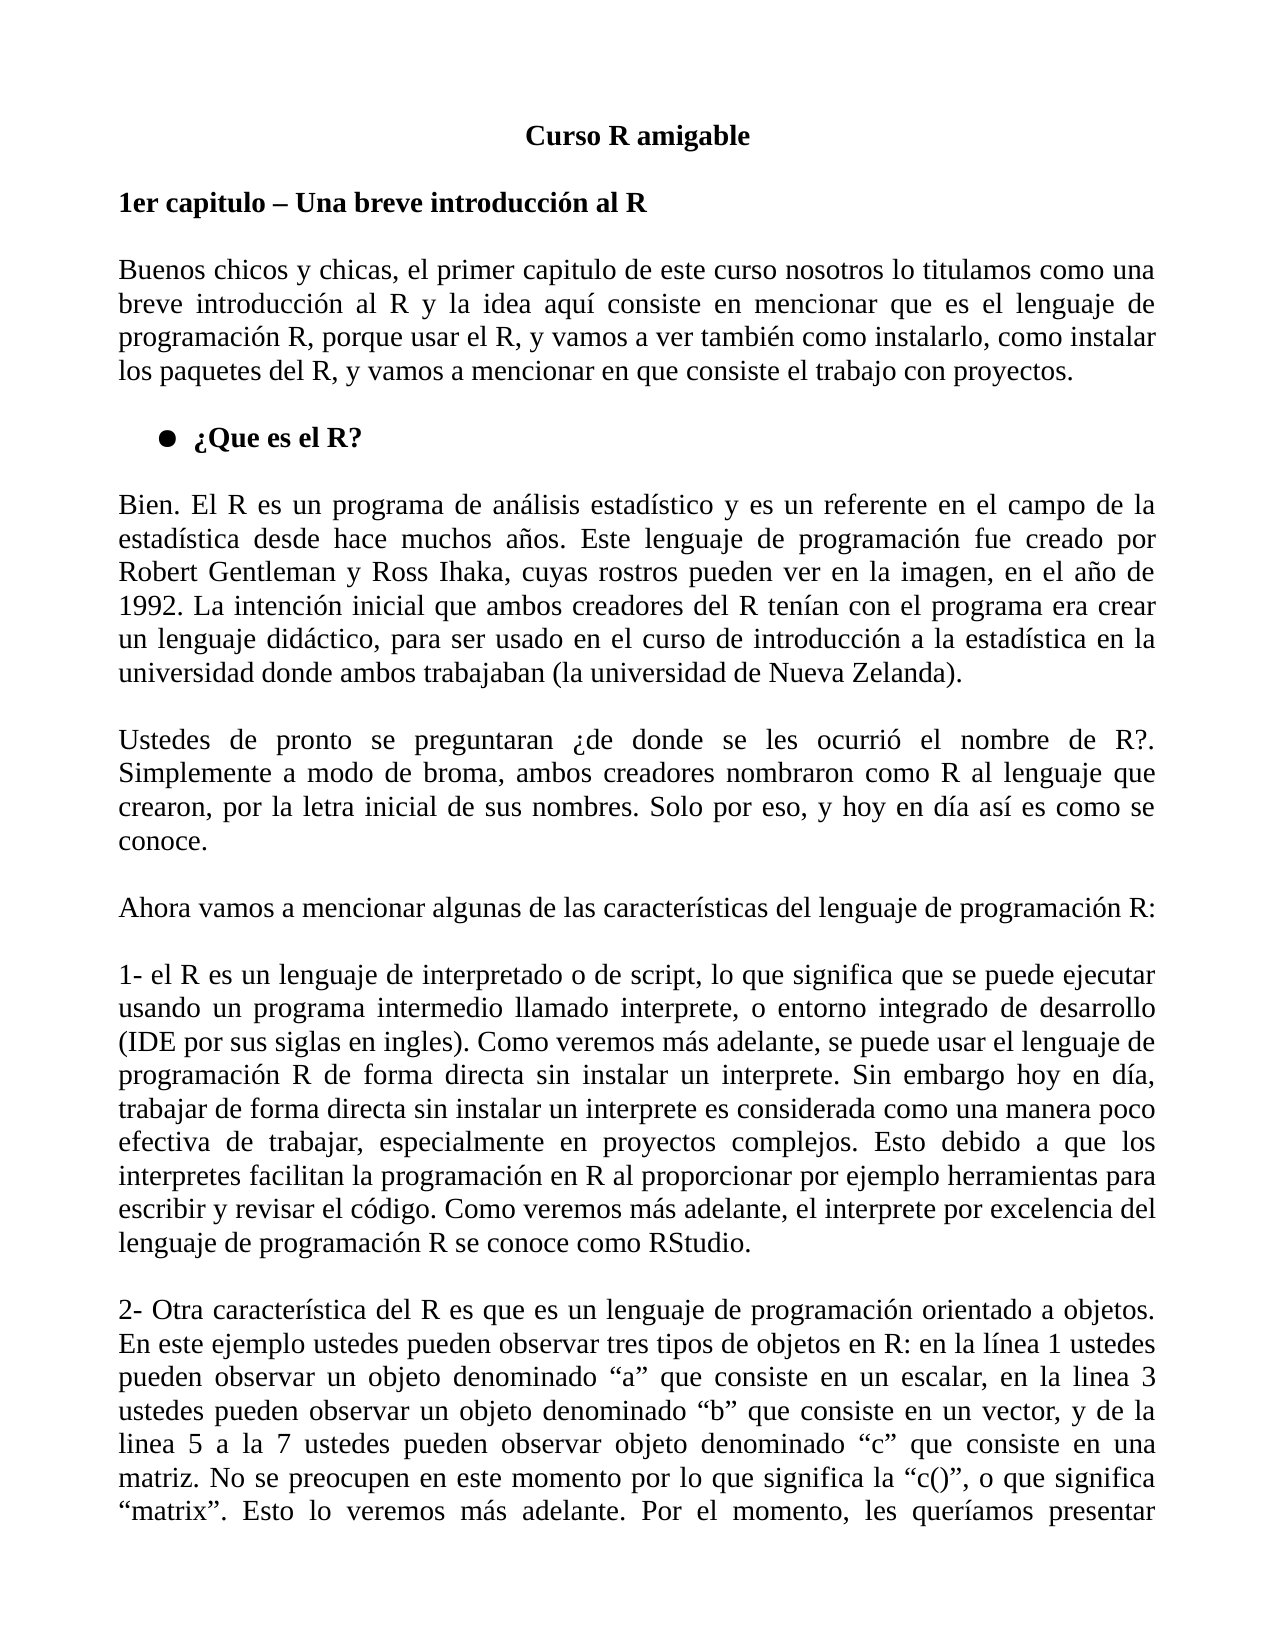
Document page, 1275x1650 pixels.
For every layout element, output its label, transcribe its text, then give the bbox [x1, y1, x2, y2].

text Buenos chicos y chicas, el primer capitulo de este curso nosotros lo titulamos como una breve introducción al R y la idea aquí consiste en mencionar que es el lenguaje de programación R, porque usar el R, y vamos a ver también como instalarlo, como instalar los paquetes del R, y vamos a mencionar en que consiste el trabajo con proyectos. [118, 252, 1157, 386]
text Ahora vamos a mencionar algunas de las características del lenguaje de programación R: [118, 890, 1157, 923]
text Curso R amigable [118, 118, 1157, 152]
text 1- el R es un lenguaje de interpretado o de script, lo que significa que se puede ejecutar usando un programa intermedio llamado interprete, o entorno integrado de desarrollo (IDE por sus siglas en ingles). Como veremos más adelante, se puede usar el lenguaje de programación R de forma directa sin instalar un interprete. Sin embargo hoy en día, trabajar de forma directa sin instalar un interprete es considerada como una manera poco efectiva de trabajar, especialmente en proyectos complejos. Esto debido a que los interpretes facilitan la programación en R al proporcionar por ejemplo herramientas para escribir y revisar el código. Como veremos más adelante, el interprete por excelencia del lenguaje de programación R se conoce como RStudio. [118, 957, 1157, 1259]
text Ustedes de pronto se preguntaran ¿de donde se les ocurrió el nombre de R?. Simplemente a modo de broma, ambos creadores nombraron como R al lenguaje que crearon, por la letra inicial de sus nombres. Solo por eso, y hoy en día así es como se conoce. [118, 722, 1157, 856]
text Bien. El R es un programa de análisis estadístico y es un referente en el campo de la estadística desde hace muchos años. Este lenguaje de programación fue creado por Robert Gentleman y Ross Ihaka, cuyas rostros pueden ver en la imagen, en el año de 1992. La intención inicial que ambos creadores del R tenían con el programa era crear un lenguaje didáctico, para ser usado en el curso de introducción a la estadística en la universidad donde ambos trabajaban (la universidad de Nueva Zelanda). [118, 487, 1157, 688]
list ¿Que es el R? [156, 420, 1157, 454]
text 1er capitulo – Una breve introducción al R [118, 185, 1157, 219]
text 2- Otra característica del R es que es un lenguaje de programación orientado a objetos. En este ejemplo ustedes pueden observar tres tipos de objetos en R: en la línea 1 ustedes pueden observar un objeto denominado “a” que consiste en un escalar, en la linea 3 ustedes pueden observar un objeto denominado “b” que consiste en un vector, y de la linea 5 a la 7 ustedes pueden observar objeto denominado “c” que consiste en una matriz. No se preocupen en este momento por lo que significa la “c()”, o que significa “matrix”. Esto lo veremos más adelante. Por el momento, les queríamos presentar [118, 1292, 1157, 1527]
